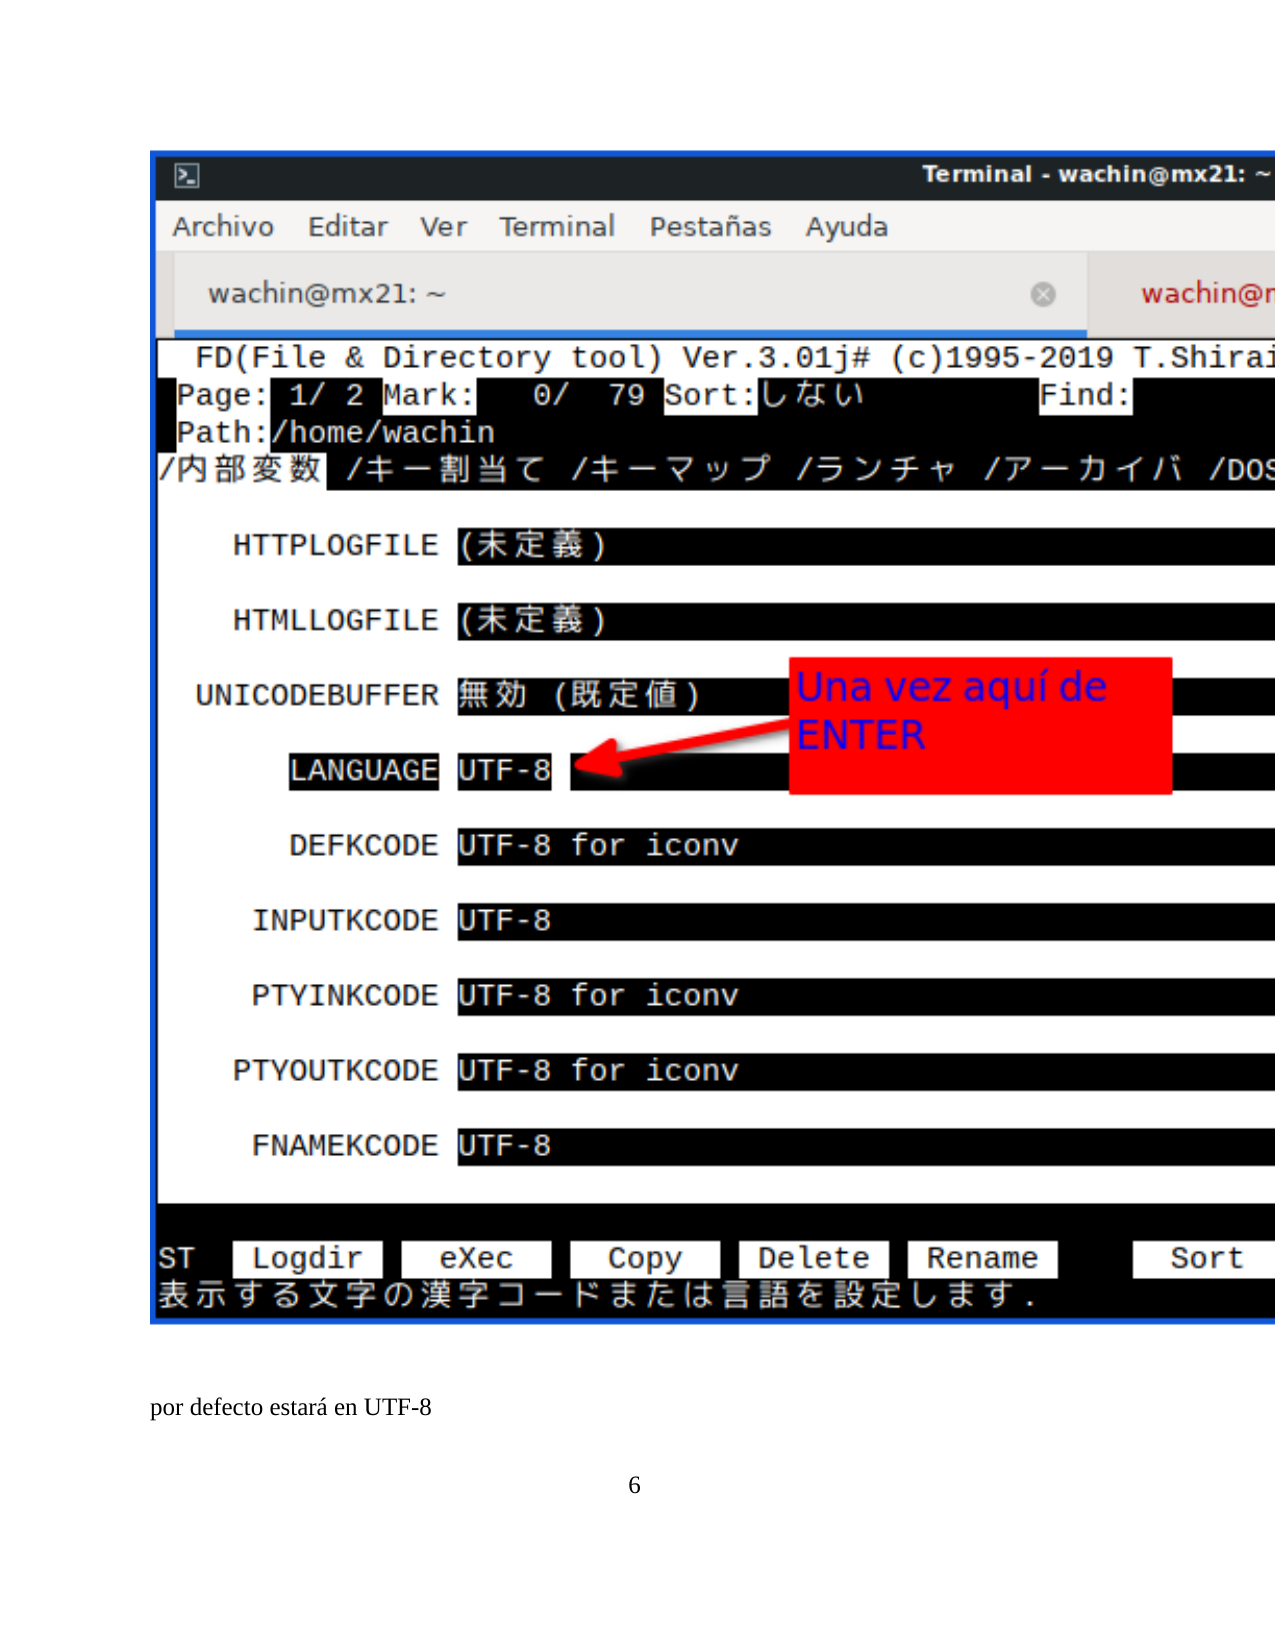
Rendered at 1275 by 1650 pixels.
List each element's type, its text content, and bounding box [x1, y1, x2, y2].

text por defecto estará en UTF-8 [150, 1392, 1125, 1420]
picture [150, 150, 1275, 1327]
